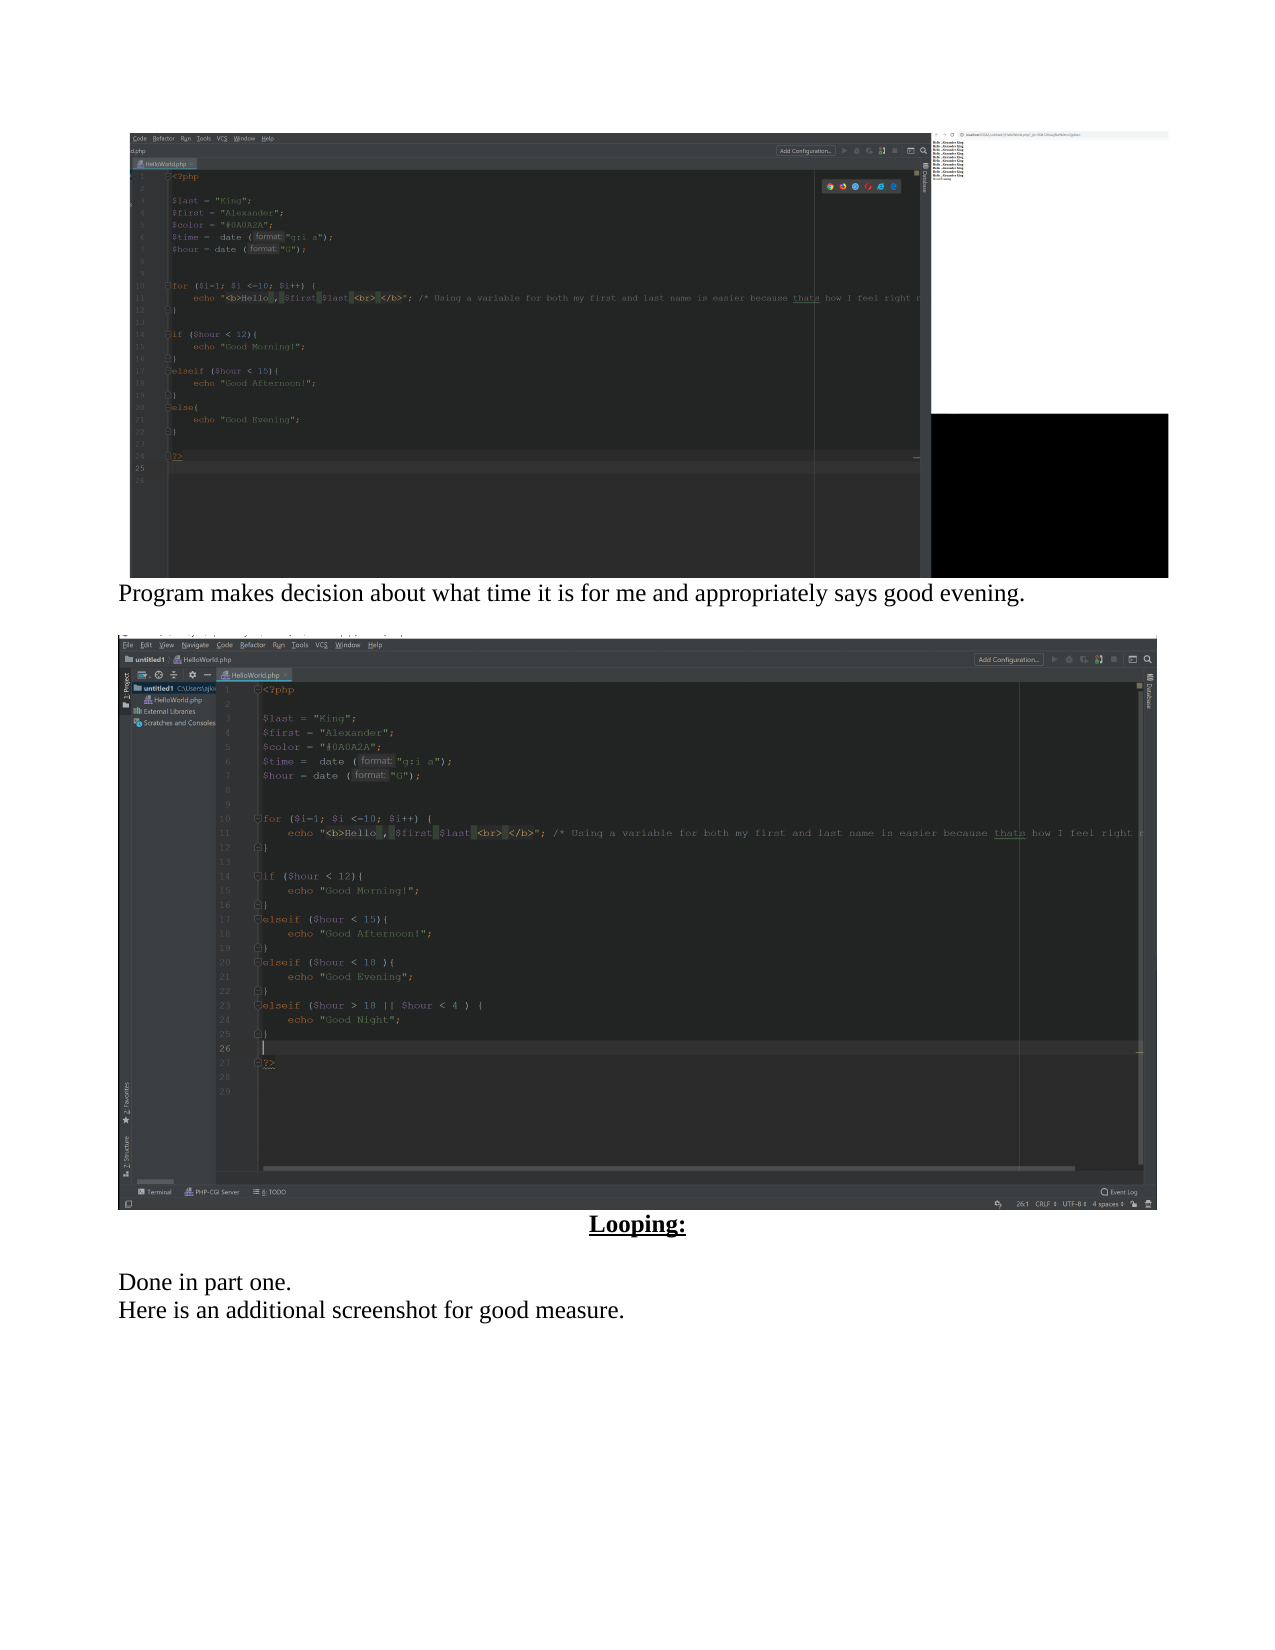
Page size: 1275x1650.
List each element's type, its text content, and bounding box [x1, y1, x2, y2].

picture [118, 635, 1157, 1210]
text Looping: [118, 1210, 1157, 1238]
text Done in part one. [118, 1267, 1157, 1296]
text Program makes decision about what time it is for me and appropriately says good evening. [118, 118, 1157, 607]
picture [129, 131, 1169, 578]
text Here is an additional screenshot for good measure. [118, 1296, 1157, 1324]
